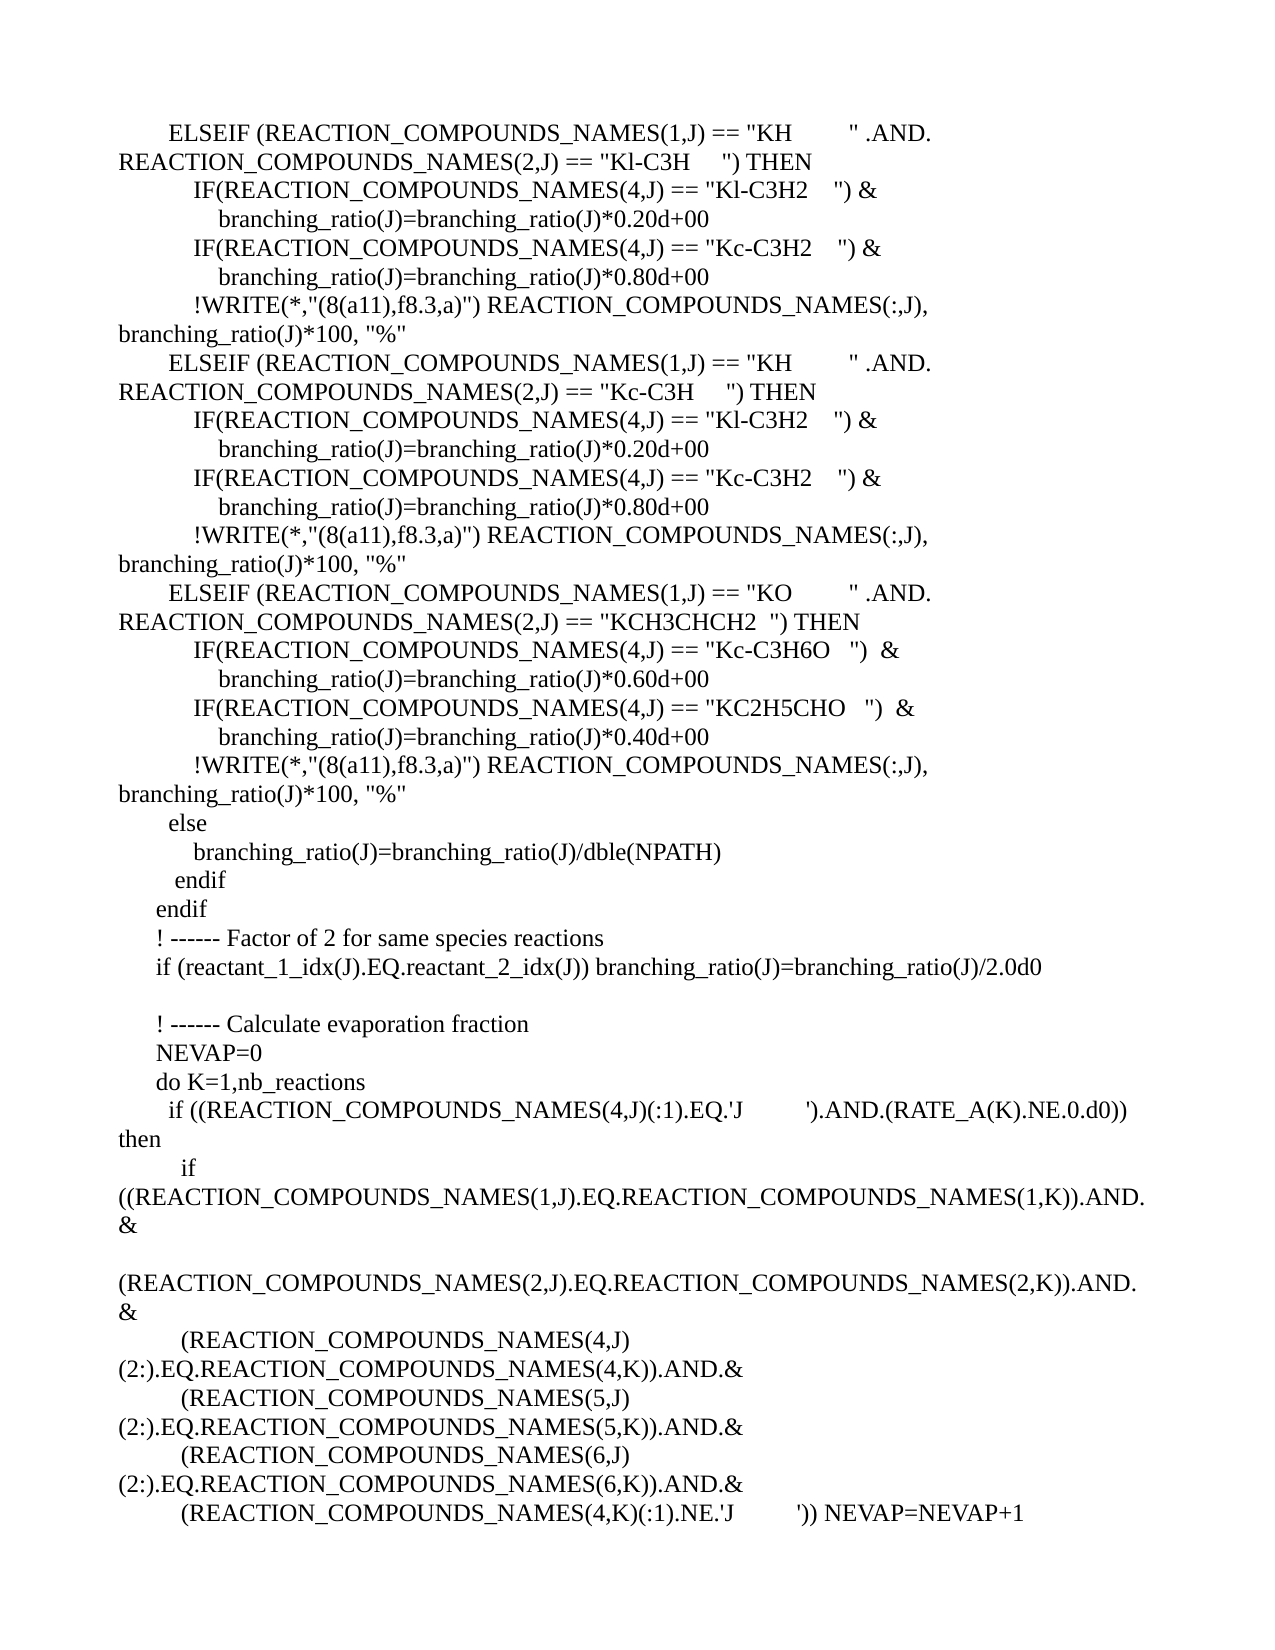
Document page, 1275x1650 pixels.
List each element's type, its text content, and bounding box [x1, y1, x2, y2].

text IF(REACTION_COMPOUNDS_NAMES(4,J) == "Kl-C3H2 ") & [118, 176, 1157, 204]
text if ((REACTION_COMPOUNDS_NAMES(1,J).EQ.REACTION_COMPOUNDS_NAMES(1,K)).AND.& [118, 1153, 1157, 1239]
text ! ------ Calculate evaporation fraction [118, 1009, 1157, 1038]
text branching_ratio(J)=branching_ratio(J)*0.60d+00 [118, 664, 1157, 693]
text branching_ratio(J)=branching_ratio(J)*0.80d+00 [118, 262, 1157, 291]
text branching_ratio(J)=branching_ratio(J)*0.40d+00 [118, 722, 1157, 751]
text (REACTION_COMPOUNDS_NAMES(4,J)(2:).EQ.REACTION_COMPOUNDS_NAMES(4,K)).AND.& [118, 1326, 1157, 1383]
text if ((REACTION_COMPOUNDS_NAMES(4,J)(:1).EQ.'J ').AND.(RATE_A(K).NE.0.d0)) then [118, 1096, 1157, 1153]
text ! ------ Factor of 2 for same species reactions [118, 923, 1157, 952]
text !WRITE(*,"(8(a11),f8.3,a)") REACTION_COMPOUNDS_NAMES(:,J), branching_ratio(J)*100, "%" [118, 291, 1157, 348]
text !WRITE(*,"(8(a11),f8.3,a)") REACTION_COMPOUNDS_NAMES(:,J), branching_ratio(J)*100, "%" [118, 751, 1157, 808]
text branching_ratio(J)=branching_ratio(J)*0.20d+00 [118, 204, 1157, 233]
text if (reactant_1_idx(J).EQ.reactant_2_idx(J)) branching_ratio(J)=branching_ratio(J)/2.0d0 [118, 952, 1157, 981]
text ELSEIF (REACTION_COMPOUNDS_NAMES(1,J) == "KH " .AND. REACTION_COMPOUNDS_NAMES(2,J) == "Kc-C3H ") THEN [118, 348, 1157, 406]
text IF(REACTION_COMPOUNDS_NAMES(4,J) == "Kc-C3H2 ") & [118, 463, 1157, 492]
text endif [118, 866, 1157, 894]
text branching_ratio(J)=branching_ratio(J)*0.80d+00 [118, 492, 1157, 521]
text IF(REACTION_COMPOUNDS_NAMES(4,J) == "KC2H5CHO ") & [118, 693, 1157, 722]
text ELSEIF (REACTION_COMPOUNDS_NAMES(1,J) == "KO " .AND. REACTION_COMPOUNDS_NAMES(2,J) == "KCH3CHCH2 ") THEN [118, 578, 1157, 636]
text (REACTION_COMPOUNDS_NAMES(4,K)(:1).NE.'J ')) NEVAP=NEVAP+1 [118, 1498, 1157, 1527]
text ELSEIF (REACTION_COMPOUNDS_NAMES(1,J) == "KH " .AND. REACTION_COMPOUNDS_NAMES(2,J) == "Kl-C3H ") THEN [118, 118, 1157, 176]
text IF(REACTION_COMPOUNDS_NAMES(4,J) == "Kc-C3H6O ") & [118, 636, 1157, 664]
text branching_ratio(J)=branching_ratio(J)/dble(NPATH) [118, 837, 1157, 866]
text (REACTION_COMPOUNDS_NAMES(6,J)(2:).EQ.REACTION_COMPOUNDS_NAMES(6,K)).AND.& [118, 1441, 1157, 1498]
text (REACTION_COMPOUNDS_NAMES(2,J).EQ.REACTION_COMPOUNDS_NAMES(2,K)).AND.& [118, 1239, 1157, 1326]
text endif [118, 894, 1157, 923]
text branching_ratio(J)=branching_ratio(J)*0.20d+00 [118, 434, 1157, 463]
text IF(REACTION_COMPOUNDS_NAMES(4,J) == "Kl-C3H2 ") & [118, 406, 1157, 434]
text NEVAP=0 [118, 1038, 1157, 1067]
text !WRITE(*,"(8(a11),f8.3,a)") REACTION_COMPOUNDS_NAMES(:,J), branching_ratio(J)*100, "%" [118, 521, 1157, 578]
text do K=1,nb_reactions [118, 1067, 1157, 1096]
text IF(REACTION_COMPOUNDS_NAMES(4,J) == "Kc-C3H2 ") & [118, 233, 1157, 262]
text else [118, 808, 1157, 837]
text (REACTION_COMPOUNDS_NAMES(5,J)(2:).EQ.REACTION_COMPOUNDS_NAMES(5,K)).AND.& [118, 1383, 1157, 1441]
